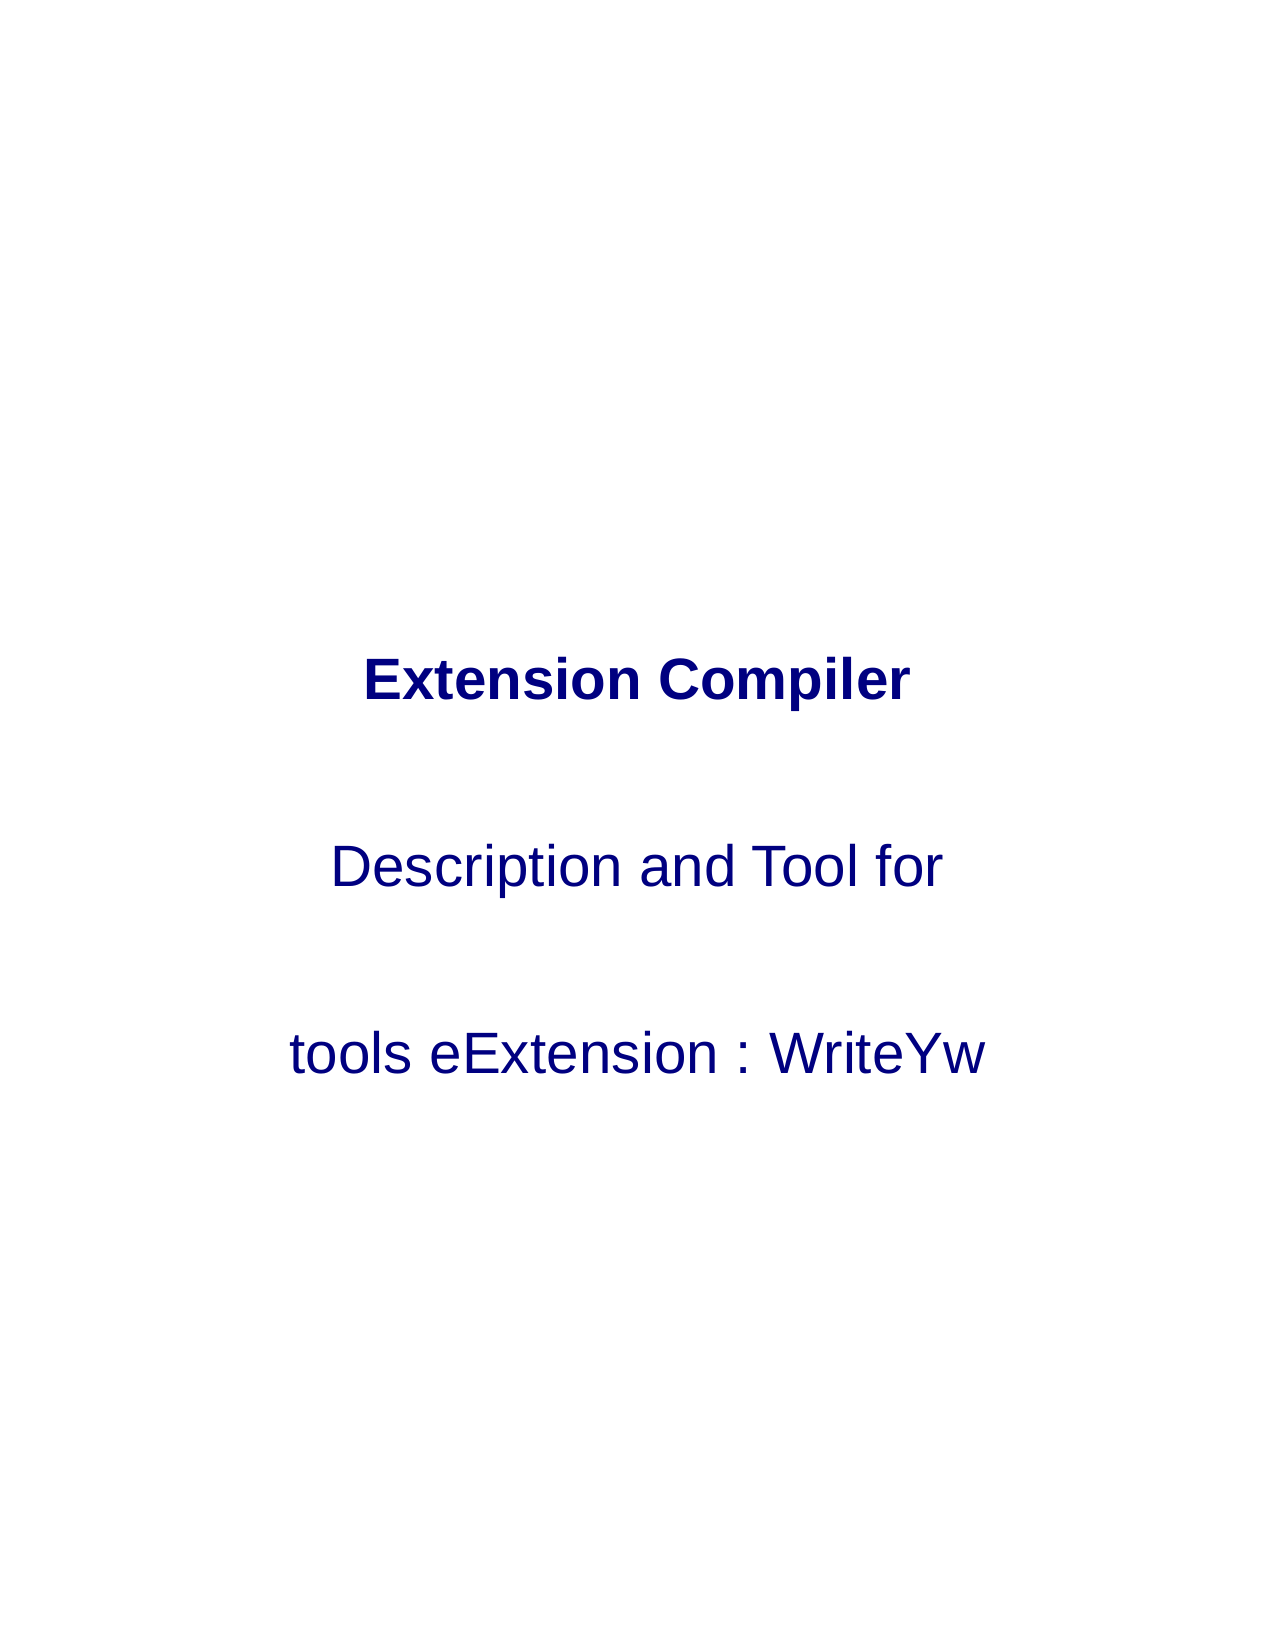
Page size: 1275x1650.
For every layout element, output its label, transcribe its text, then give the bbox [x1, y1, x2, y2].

text Extension Compiler [153, 647, 1121, 712]
text tools eExtension : WriteYw [153, 1020, 1121, 1086]
text Description and Tool for [153, 833, 1121, 899]
